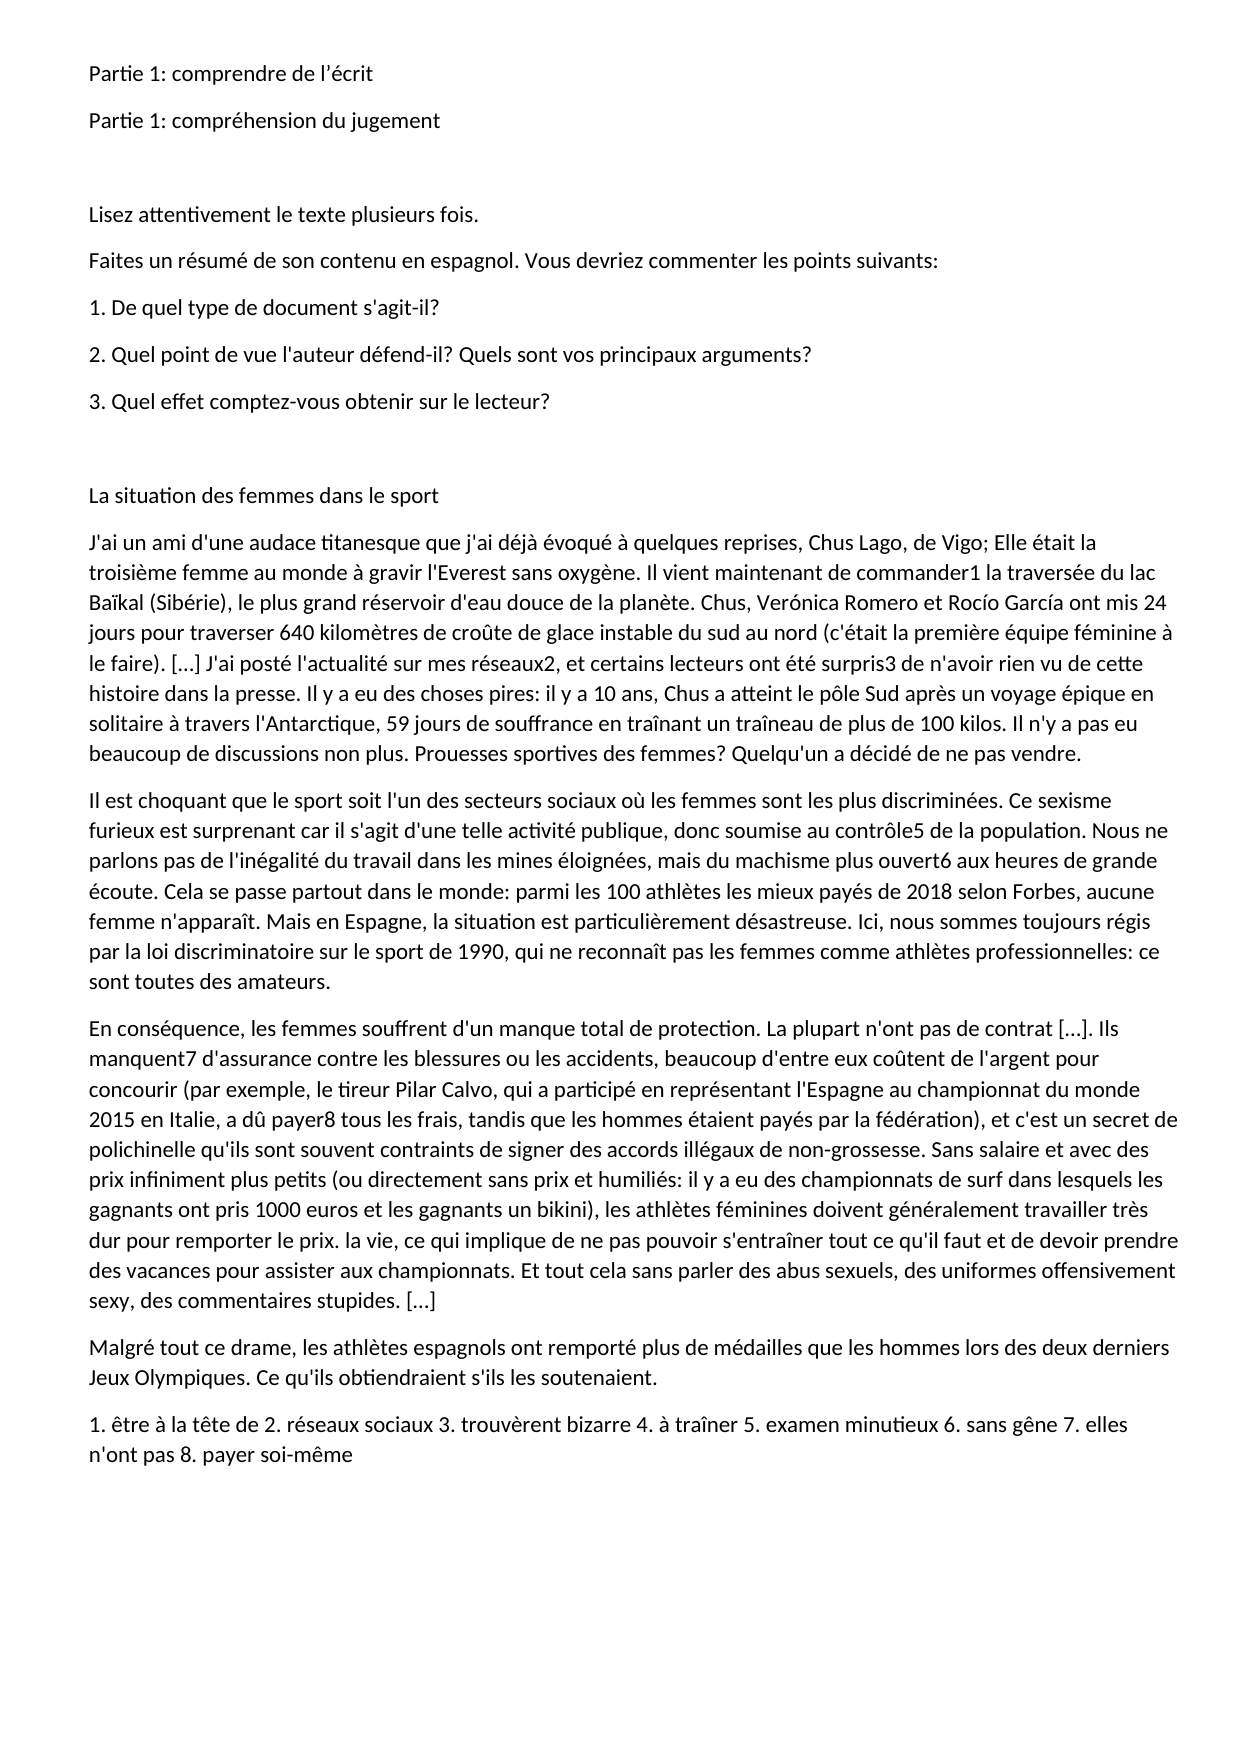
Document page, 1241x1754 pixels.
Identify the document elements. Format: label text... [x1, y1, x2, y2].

text J'ai un ami d'une audace titanesque que j'ai déjà évoqué à quelques reprises, Chus Lago, de Vigo; Elle était la troisième femme au monde à gravir l'Everest sans oxygène. Il vient maintenant de commander1 la traversée du lac Baïkal (Sibérie), le plus grand réservoir d'eau douce de la planète. Chus, Verónica Romero et Rocío García ont mis 24 jours pour traverser 640 kilomètres de croûte de glace instable du sud au nord (c'était la première équipe féminine à le faire). […] J'ai posté l'actualité sur mes réseaux2, et certains lecteurs ont été surpris3 de n'avoir rien vu de cette histoire dans la presse. Il y a eu des choses pires: il y a 10 ans, Chus a atteint le pôle Sud après un voyage épique en solitaire à travers l'Antarctique, 59 jours de souffrance en traînant un traîneau de plus de 100 kilos. Il n'y a pas eu beaucoup de discussions non plus. Prouesses sportives des femmes? Quelqu'un a décidé de ne pas vendre. [89, 528, 1181, 767]
text Malgré tout ce drame, les athlètes espagnols ont remporté plus de médailles que les hommes lors des deux derniers Jeux Olympiques. Ce qu'ils obtiendraient s'ils les soutenaient. [89, 1333, 1181, 1391]
text Faites un résumé de son contenu en espagnol. Vous devriez commenter les points suivants: [89, 247, 1181, 274]
text Il est choquant que le sport soit l'un des secteurs sociaux où les femmes sont les plus discriminées. Ce sexisme furieux est surprenant car il s'agit d'une telle activité publique, donc soumise au contrôle5 de la population. Nous ne parlons pas de l'inégalité du travail dans les mines éloignées, mais du machisme plus ouvert6 aux heures de grande écoute. Cela se passe partout dans le monde: parmi les 100 athlètes les mieux payés de 2018 selon Forbes, aucune femme n'apparaît. Mais en Espagne, la situation est particulièrement désastreuse. Ici, nous sommes toujours régis par la loi discriminatoire sur le sport de 1990, qui ne reconnaît pas les femmes comme athlètes professionnelles: ce sont toutes des amateurs. [89, 786, 1181, 995]
text Partie 1: comprendre de l’écrit [89, 59, 1181, 87]
text 3. Quel effet comptez-vous obtenir sur le lecteur? [89, 387, 1181, 415]
text 1. être à la tête de 2. réseaux sociaux 3. trouvèrent bizarre 4. à traîner 5. examen minutieux 6. sans gêne 7. elles n'ont pas 8. payer soi-même [89, 1410, 1181, 1468]
text En conséquence, les femmes souffrent d'un manque total de protection. La plupart n'ont pas de contrat […]. Ils manquent7 d'assurance contre les blessures ou les accidents, beaucoup d'entre eux coûtent de l'argent pour concourir (par exemple, le tireur Pilar Calvo, qui a participé en représentant l'Espagne au championnat du monde 2015 en Italie, a dû payer8 tous les frais, tandis que les hommes étaient payés par la fédération), et c'est un secret de polichinelle qu'ils sont souvent contraints de signer des accords illégaux de non-grossesse. Sans salaire et avec des prix infiniment plus petits (ou directement sans prix et humiliés: il y a eu des championnats de surf dans lesquels les gagnants ont pris 1000 euros et les gagnants un bikini), les athlètes féminines doivent généralement travailler très dur pour remporter le prix. la vie, ce qui implique de ne pas pouvoir s'entraîner tout ce qu'il faut et de devoir prendre des vacances pour assister aux championnats. Et tout cela sans parler des abus sexuels, des uniformes offensivement sexy, des commentaires stupides. […] [89, 1014, 1181, 1314]
text Partie 1: compréhension du jugement [89, 106, 1181, 134]
text 1. De quel type de document s'agit-il? [89, 293, 1181, 321]
text 2. Quel point de vue l'auteur défend-il? Quels sont vos principaux arguments? [89, 340, 1181, 368]
text Lisez attentivement le texte plusieurs fois. [89, 200, 1181, 228]
text La situation des femmes dans le sport [89, 481, 1181, 509]
